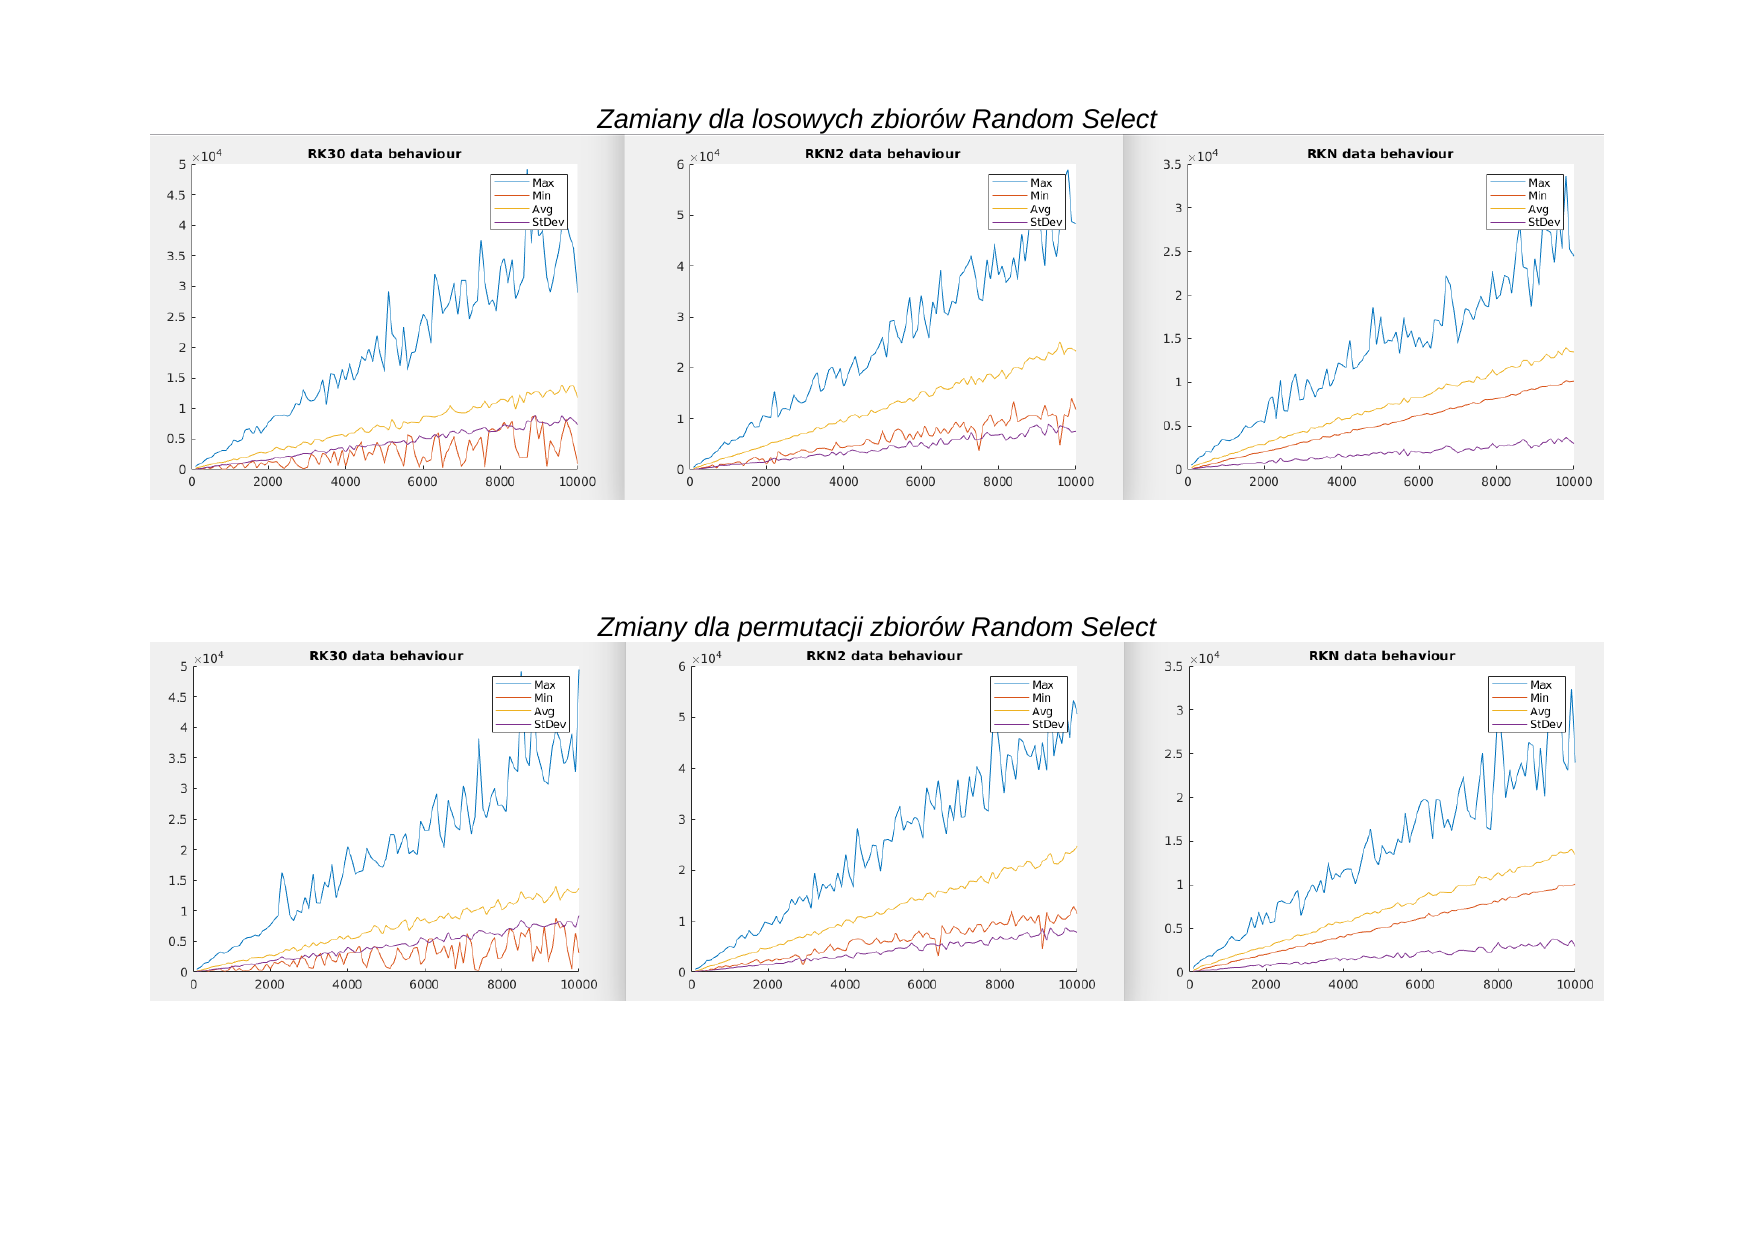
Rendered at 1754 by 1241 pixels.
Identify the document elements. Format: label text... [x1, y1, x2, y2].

text Zamiany dla losowych zbiorów Random Select [150, 103, 1604, 134]
text Zmiany dla permutacji zbiorów Random Select [150, 611, 1604, 642]
picture [150, 134, 1604, 500]
picture [150, 642, 1604, 1001]
